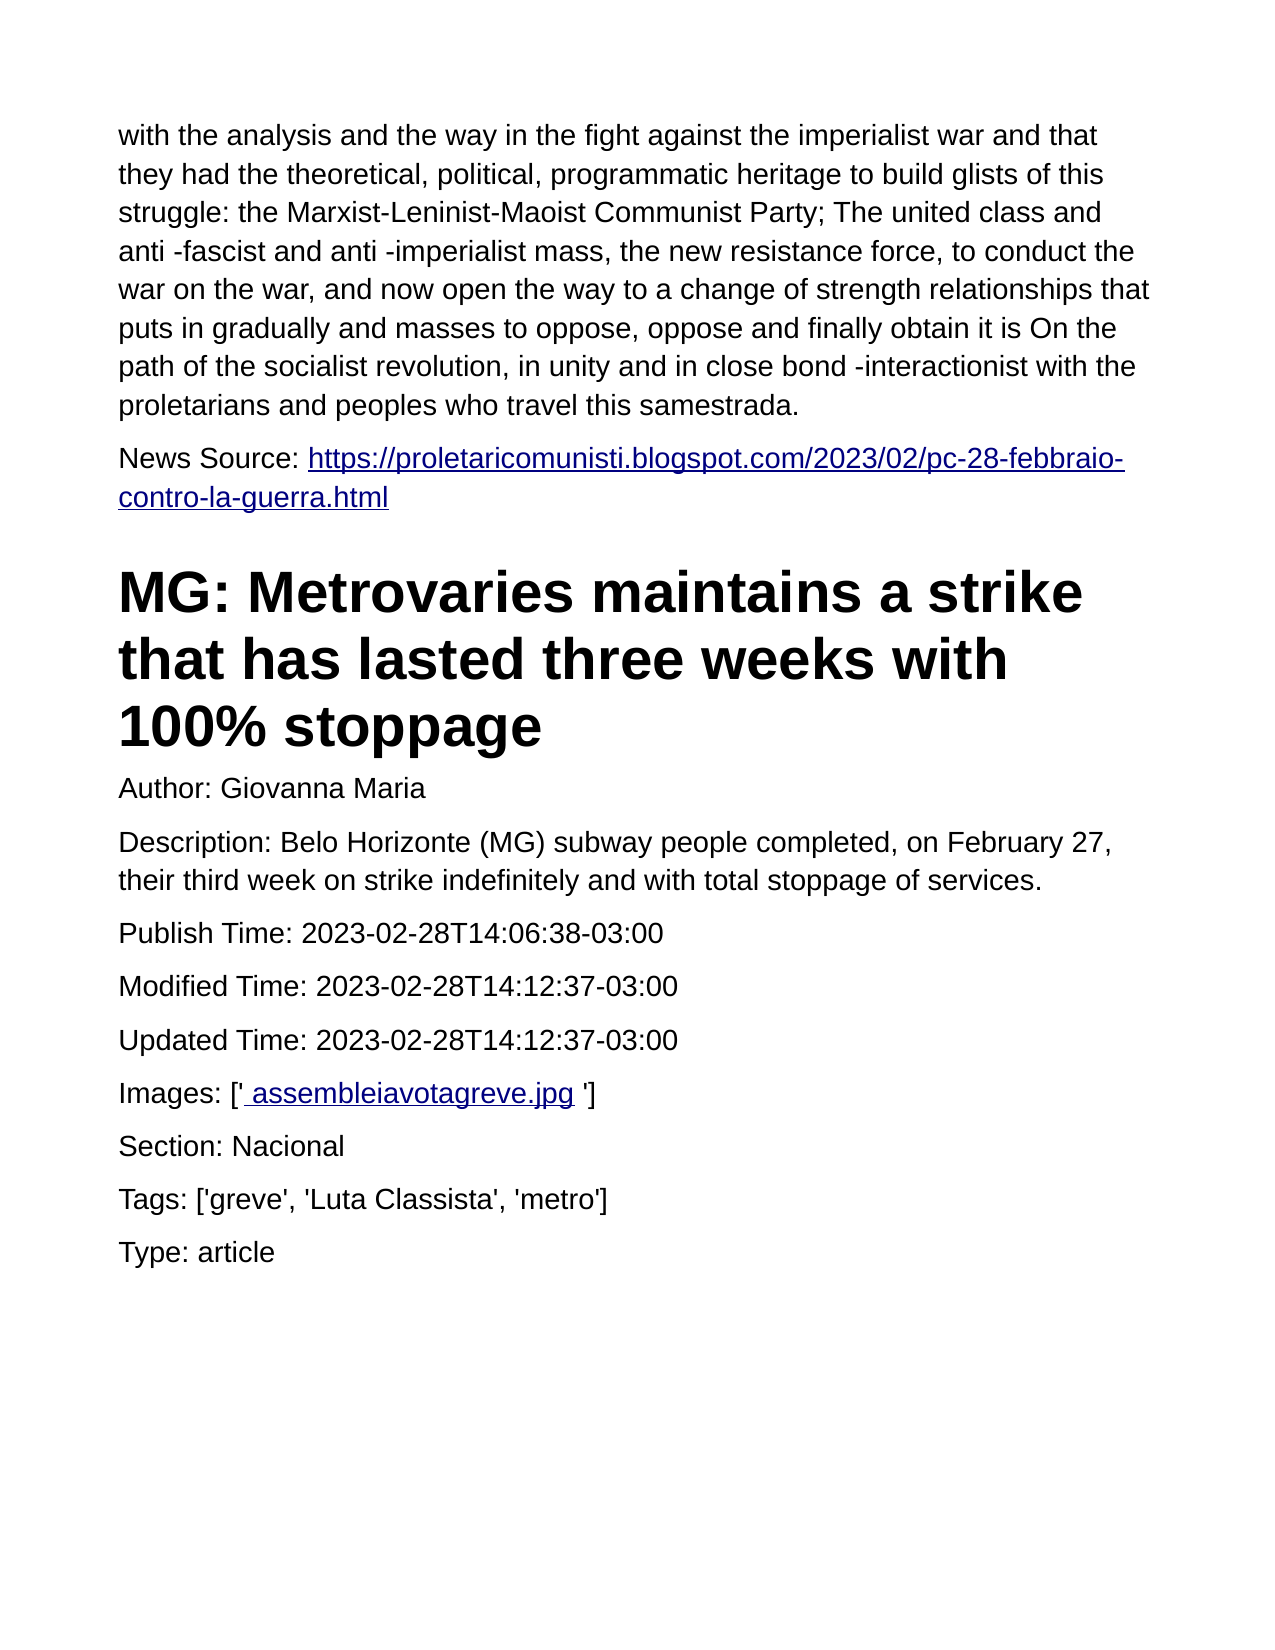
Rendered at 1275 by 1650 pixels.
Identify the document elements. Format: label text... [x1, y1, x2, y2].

text with the analysis and the way in the fight against the imperialist war and that they had the theoretical, political, programmatic heritage to build glists of this struggle: the Marxist-Leninist-Maoist Communist Party; The united class and anti -fascist and anti -imperialist mass, the new resistance force, to conduct the war on the war, and now open the way to a change of strength relationships that puts in gradually and masses to oppose, oppose and finally obtain it is On the path of the socialist revolution, in unity and in close bond -interactionist with the proletarians and peoples who travel this samestrada. [118, 118, 1157, 421]
text News Source: https://proletaricomunisti.blogspot.com/2023/02/pc-28-febbraio-contro-la-guerra.html [118, 441, 1157, 513]
text Description: Belo Horizonte (MG) subway people completed, on February 27, their third week on strike indefinitely and with total stoppage of services. [118, 824, 1157, 897]
text Type: article [118, 1235, 1157, 1268]
text Images: [' assembleiavotagreve.jpg '] [118, 1076, 1157, 1109]
subtitle MG: Metrovaries maintains a strike that has lasted three weeks with 100% stoppage [118, 558, 1157, 759]
text Section: Nacional [118, 1129, 1157, 1162]
text Modified Time: 2023-02-28T14:12:37-03:00 [118, 969, 1157, 1003]
text Author: Giovanna Maria [118, 771, 1157, 805]
text Publish Time: 2023-02-28T14:06:38-03:00 [118, 916, 1157, 950]
text Tags: ['greve', 'Luta Classista', 'metro'] [118, 1182, 1157, 1215]
text Updated Time: 2023-02-28T14:12:37-03:00 [118, 1022, 1157, 1056]
